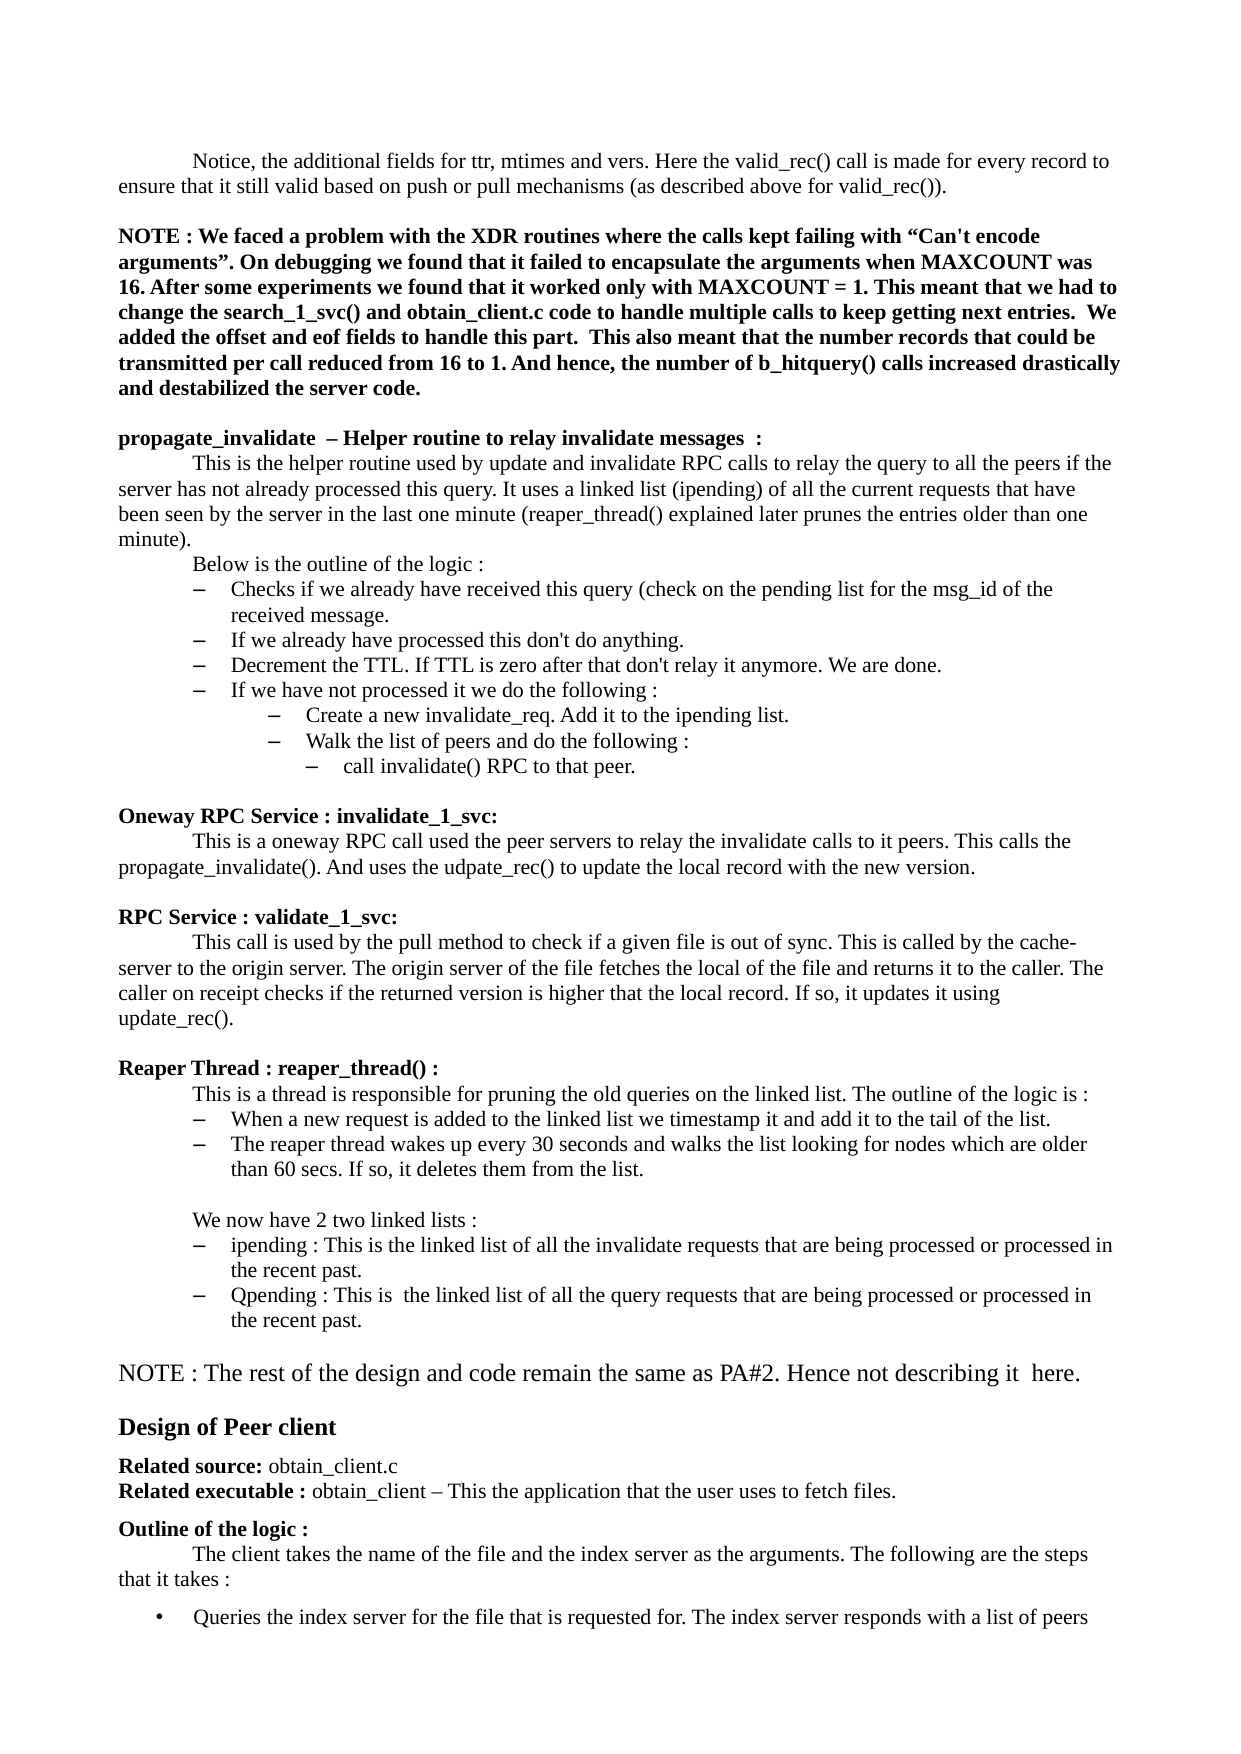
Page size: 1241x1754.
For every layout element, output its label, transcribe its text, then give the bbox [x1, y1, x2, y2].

list Walk the list of peers and do the following : [268, 728, 1122, 753]
text We now have 2 two linked lists : [118, 1207, 1122, 1232]
list Queries the index server for the file that is requested for. The index server responds with a list of peers [156, 1604, 1122, 1629]
list Decrement the TTL. If TTL is zero after that don't relay it anymore. We are done. [193, 652, 1122, 677]
text Notice, the additional fields for ttr, mtimes and vers. Here the valid_rec() call is made for every record to ensure that it still valid based on push or pull mechanisms (as described above for valid_rec()). NOTE : We faced a problem with the XDR routines where the calls kept failing with “Can't encode arguments”. On debugging we found that it failed to encapsulate the arguments when MAXCOUNT was 16. After some experiments we found that it worked only with MAXCOUNT = 1. This meant that we had to change the search_1_svc() and obtain_client.c code to handle multiple calls to keep getting next entries. We added the offset and eof fields to handle this part. This also meant that the number records that could be transmitted per call reduced from 16 to 1. And hence, the number of b_hitquery() calls increased drastically and destabilized the server code. [118, 148, 1122, 400]
text This is the helper routine used by update and invalidate RPC calls to relay the query to all the peers if the server has not already processed this query. It uses a linked list (ipending) of all the current requests that have been seen by the server in the last one minute (reaper_thread() explained later prunes the entries older than one minute). [118, 450, 1122, 551]
text Oneway RPC Service : invalidate_1_svc: [118, 803, 1122, 828]
list When a new request is added to the linked list we timestamp it and add it to the tail of the list. [193, 1106, 1122, 1131]
text Related source: obtain_client.c Related executable : obtain_client – This the application that the user uses to fetch files. [118, 1453, 1122, 1503]
subtitle Design of Peer client [118, 1412, 1122, 1440]
text Reaper Thread : reaper_thread() : This is a thread is responsible for pruning the old queries on the linked list. The outline of the logic is : [118, 1055, 1122, 1106]
text RPC Service : validate_1_svc: [118, 904, 1122, 929]
list ipending : This is the linked list of all the invalidate requests that are being processed or processed in the recent past. [193, 1232, 1122, 1282]
list call invalidate() RPC to that peer. [306, 753, 1122, 778]
list If we have not processed it we do the following : [193, 677, 1122, 702]
text Outline of the logic : The client takes the name of the file and the index server as the arguments. The following are the steps that it takes : [118, 1516, 1122, 1591]
list The reaper thread wakes up every 30 seconds and walks the list looking for nodes which are older than 60 secs. If so, it deletes them from the list. [193, 1131, 1122, 1181]
text NOTE : The rest of the design and code remain the same as PA#2. Hence not describing it here. [118, 1358, 1122, 1387]
text This call is used by the pull method to check if a given file is out of sync. This is called by the cache-server to the origin server. The origin server of the file fetches the local of the file and returns it to the caller. The caller on receipt checks if the returned version is higher that the local record. If so, it updates it using update_rec(). [118, 929, 1122, 1030]
list Qpending : This is the linked list of all the query requests that are being processed or processed in the recent past. [193, 1282, 1122, 1333]
list If we already have processed this don't do anything. [193, 627, 1122, 652]
text Below is the outline of the logic : [118, 551, 1122, 576]
list Checks if we already have received this query (check on the pending list for the msg_id of the received message. [193, 576, 1122, 627]
list Create a new invalidate_req. Add it to the ipending list. [268, 702, 1122, 728]
text propagate_invalidate – Helper routine to relay invalidate messages : [118, 425, 1122, 450]
text This is a oneway RPC call used the peer servers to relay the invalidate calls to it peers. This calls the propagate_invalidate(). And uses the udpate_rec() to update the local record with the new version. [118, 828, 1122, 879]
